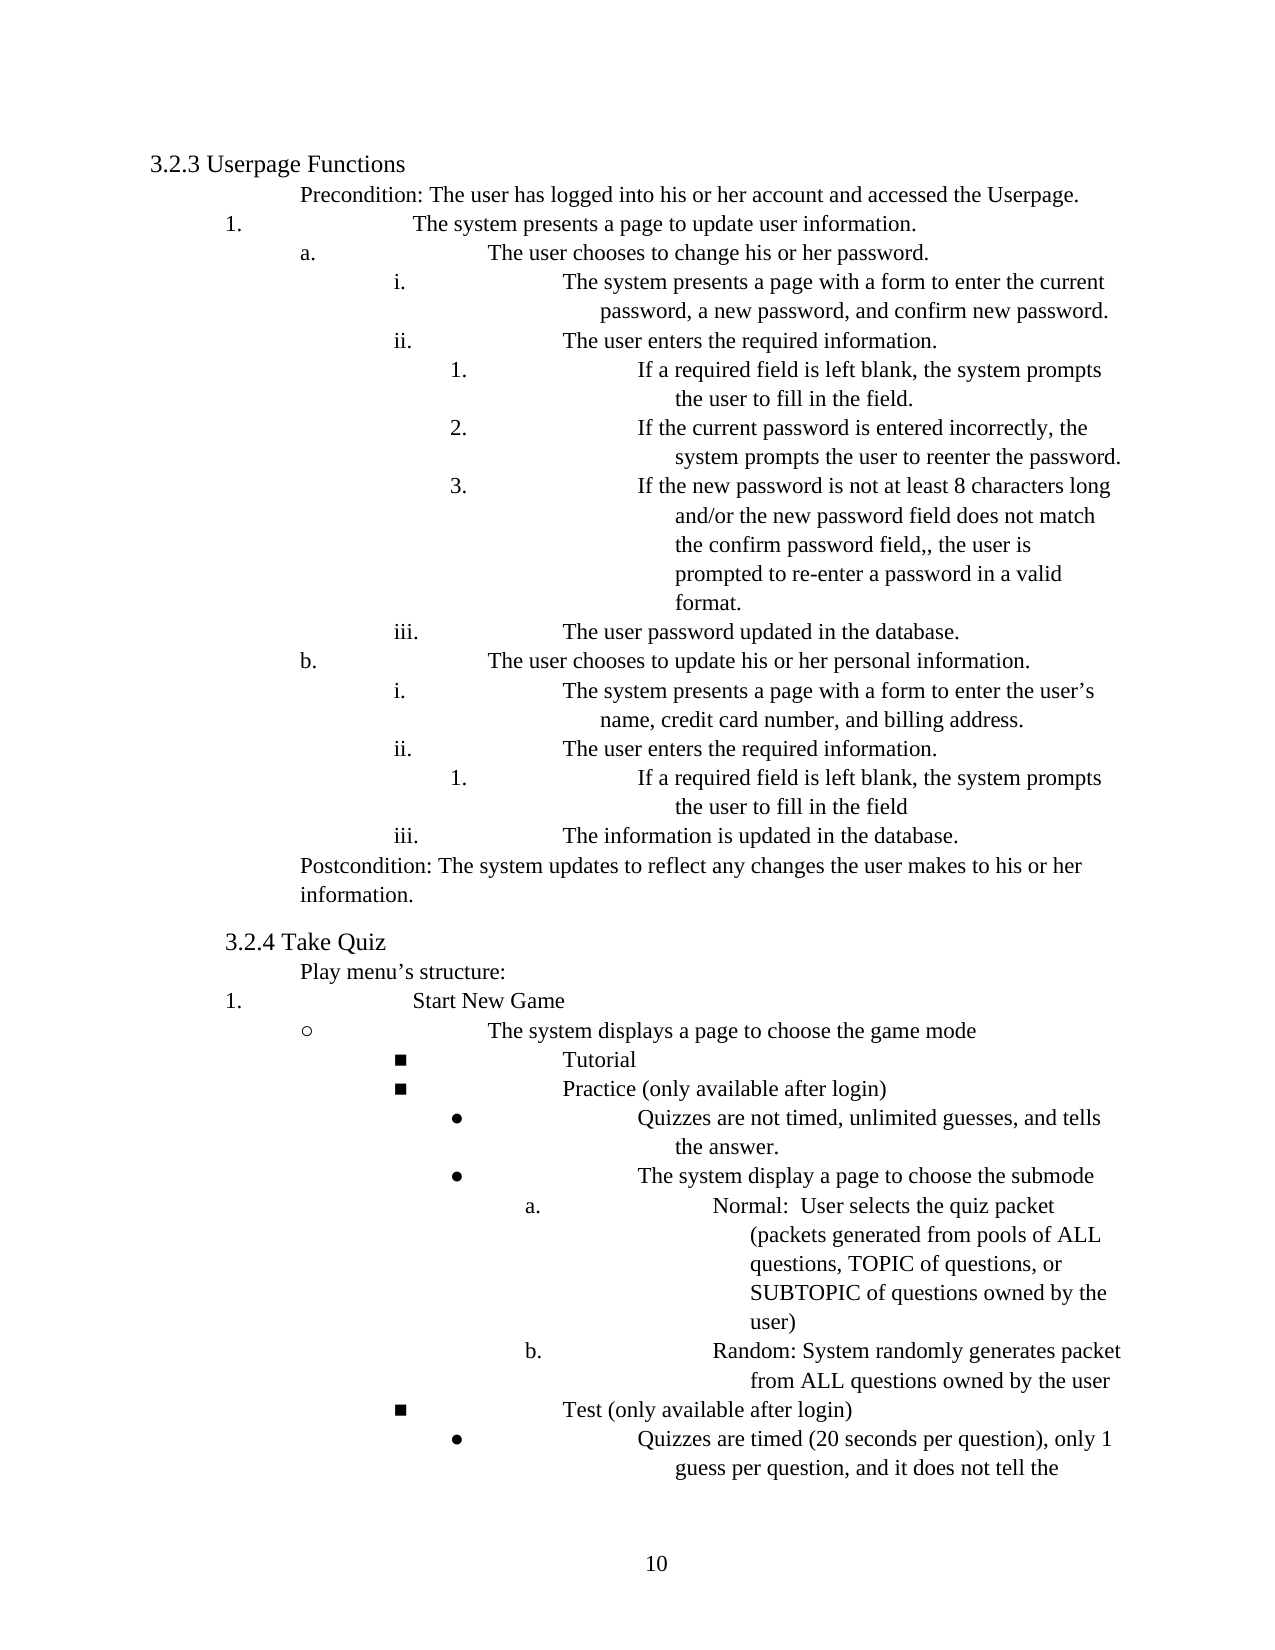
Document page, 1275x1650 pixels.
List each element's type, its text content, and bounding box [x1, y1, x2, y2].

list The information is updated in the database. [394, 823, 1125, 849]
list The user password updated in the database. [394, 619, 1125, 645]
text Postcondition: The system updates to reflect any changes the user makes to his or her information. [300, 853, 1125, 907]
list The system display a page to choose the submode [450, 1163, 1125, 1189]
list If a required field is left blank, the system prompts the user to fill in the field. [450, 357, 1125, 411]
subtitle 3.2.4 Take Quiz [150, 928, 1125, 955]
list The user enters the required information. [394, 736, 1125, 761]
list Normal: User selects the quiz packet (packets generated from pools of ALL questions, TOPIC of questions, or SUBTOPIC of questions owned by the user) [525, 1193, 1125, 1335]
list Random: System randomly generates packet from ALL questions owned by the user [525, 1338, 1125, 1393]
list The user enters the required information. [394, 328, 1125, 353]
list If the current password is entered incorrectly, the system prompts the user to reenter the password. [450, 415, 1125, 470]
list If the new password is not at least 8 characters long and/or the new password field does not match the confirm password field,, the user is prompted to re-enter a password in a valid format. [450, 473, 1125, 616]
list The user chooses to update his or her personal information. [300, 648, 1125, 674]
list Quizzes are timed (20 seconds per question), only 1 guess per question, and it does not tell the [450, 1426, 1125, 1481]
list Tutorial [394, 1047, 1125, 1072]
list Practice (only available after login) [394, 1076, 1125, 1101]
subtitle 3.2.3 Userpage Functions [150, 150, 1125, 178]
list The user chooses to change his or her password. [300, 240, 1125, 266]
text Precondition: The user has logged into his or her account and accessed the Userpage. [187, 182, 1125, 207]
list If a required field is left blank, the system prompts the user to fill in the field [450, 765, 1125, 820]
text Play menu’s structure: [187, 959, 1125, 985]
list The system presents a page with a form to enter the current password, a new password, and confirm new password. [394, 269, 1125, 324]
list Start New Game [225, 988, 1125, 1014]
list Quizzes are not timed, unlimited guesses, and tells the answer. [450, 1105, 1125, 1160]
list Test (only available after login) [394, 1397, 1125, 1422]
list The system displays a page to choose the game mode [300, 1018, 1125, 1043]
list The system presents a page with a form to enter the user’s name, credit card number, and billing address. [394, 678, 1125, 732]
list The system presents a page to update user information. [225, 211, 1125, 236]
